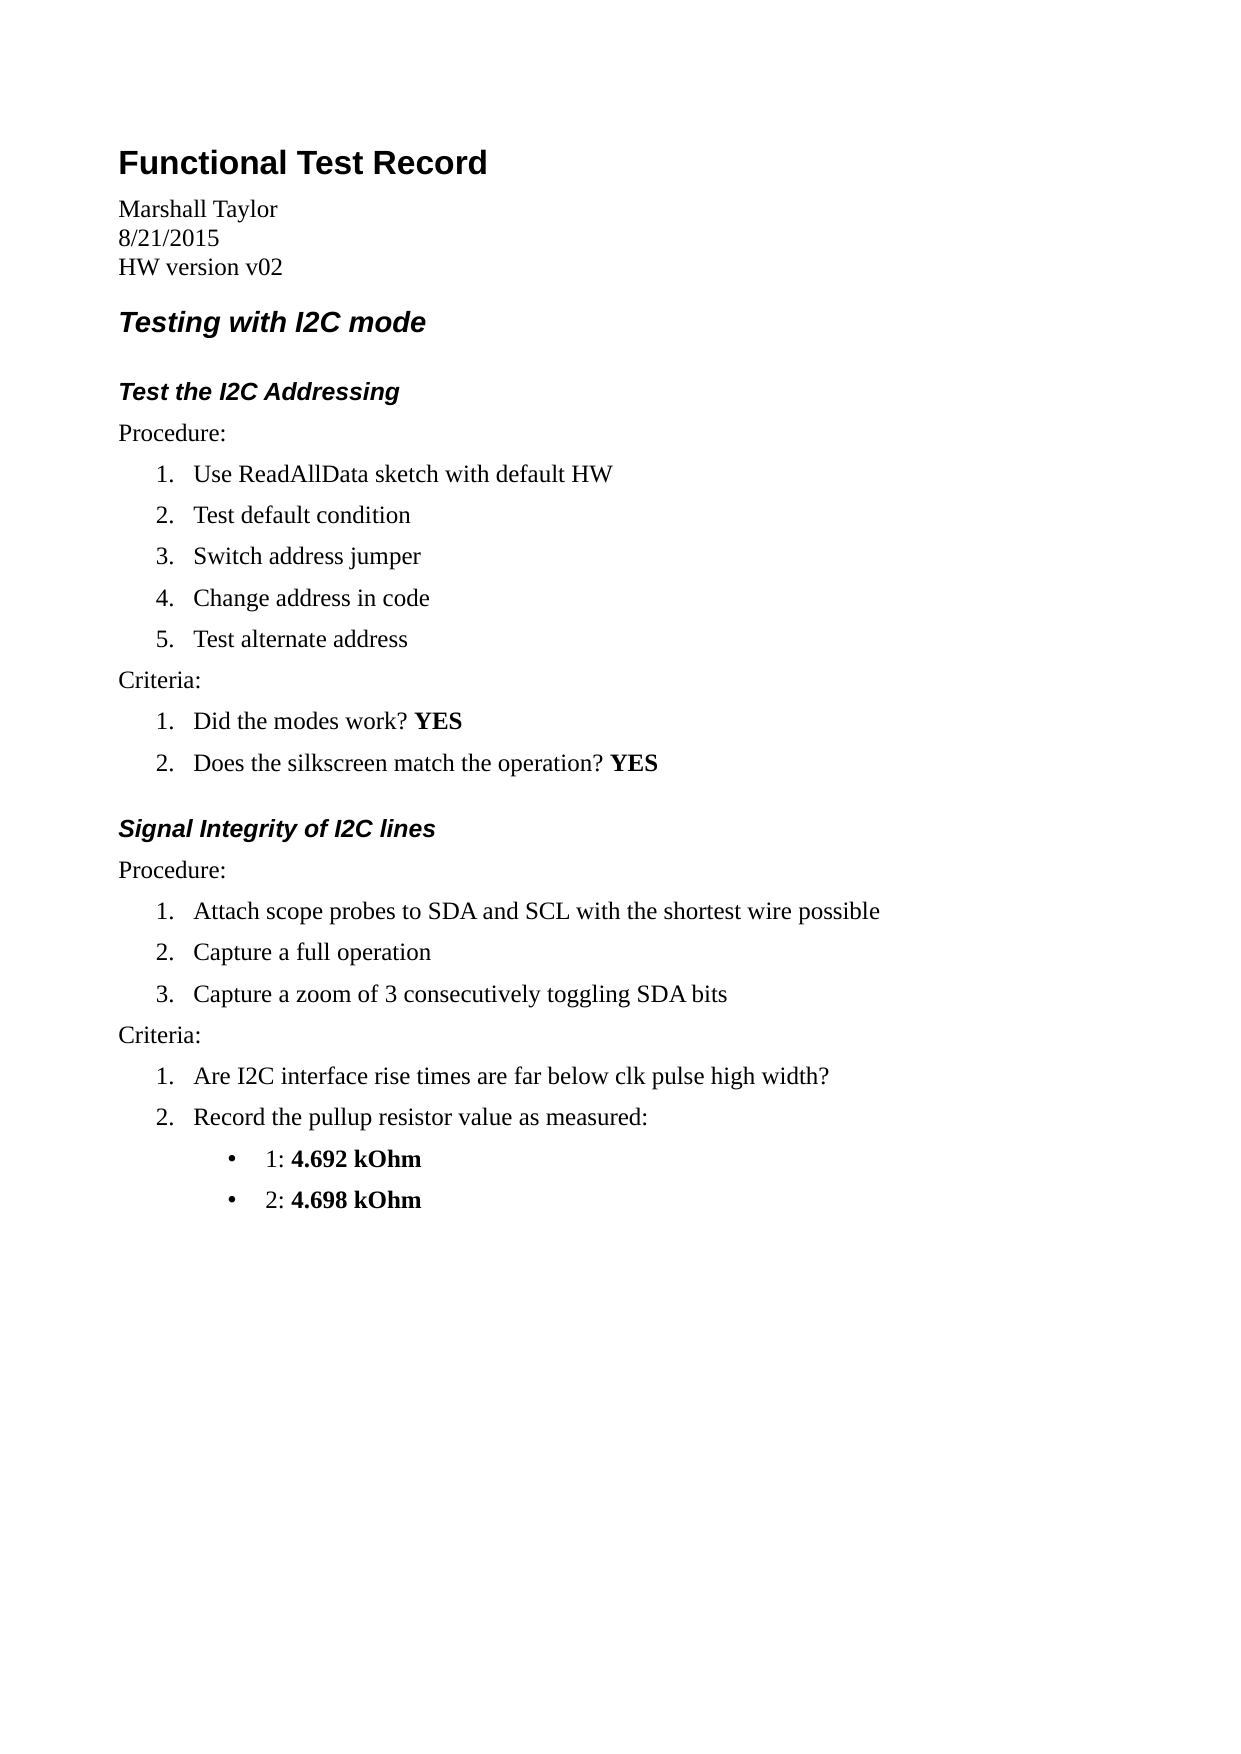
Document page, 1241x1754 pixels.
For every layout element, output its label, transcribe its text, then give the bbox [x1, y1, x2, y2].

text Procedure: [118, 855, 1122, 884]
text Marshall Taylor [118, 194, 1122, 223]
list 2: 4.698 kOhm [228, 1185, 1122, 1214]
text 8/21/2015 [118, 223, 1122, 252]
list Change address in code [156, 583, 1122, 611]
text Criteria: [118, 1020, 1122, 1049]
list Switch address jumper [156, 541, 1122, 570]
subtitle Testing with I2C mode [118, 306, 1122, 339]
text Criteria: [118, 665, 1122, 694]
list Capture a full operation [156, 937, 1122, 966]
list Capture a zoom of 3 consecutively toggling SDA bits [156, 979, 1122, 1007]
list Test alternate address [156, 624, 1122, 653]
list Attach scope probes to SDA and SCL with the shortest wire possible [156, 896, 1122, 925]
list Record the pullup resistor value as measured: [156, 1102, 1122, 1131]
list 1: 4.692 kOhm [228, 1144, 1122, 1172]
subtitle Functional Test Record [118, 143, 1122, 182]
list Does the silkscreen match the operation? YES [156, 748, 1122, 776]
text Procedure: [118, 418, 1122, 446]
text HW version v02 [118, 252, 1122, 281]
subtitle Signal Integrity of I2C lines [118, 814, 1122, 842]
list Use ReadAllData sketch with default HW [156, 459, 1122, 488]
subtitle Test the I2C Addressing [118, 377, 1122, 405]
list Test default condition [156, 500, 1122, 529]
list Did the modes work? YES [156, 706, 1122, 735]
list Are I2C interface rise times are far below clk pulse high width? [156, 1061, 1122, 1090]
